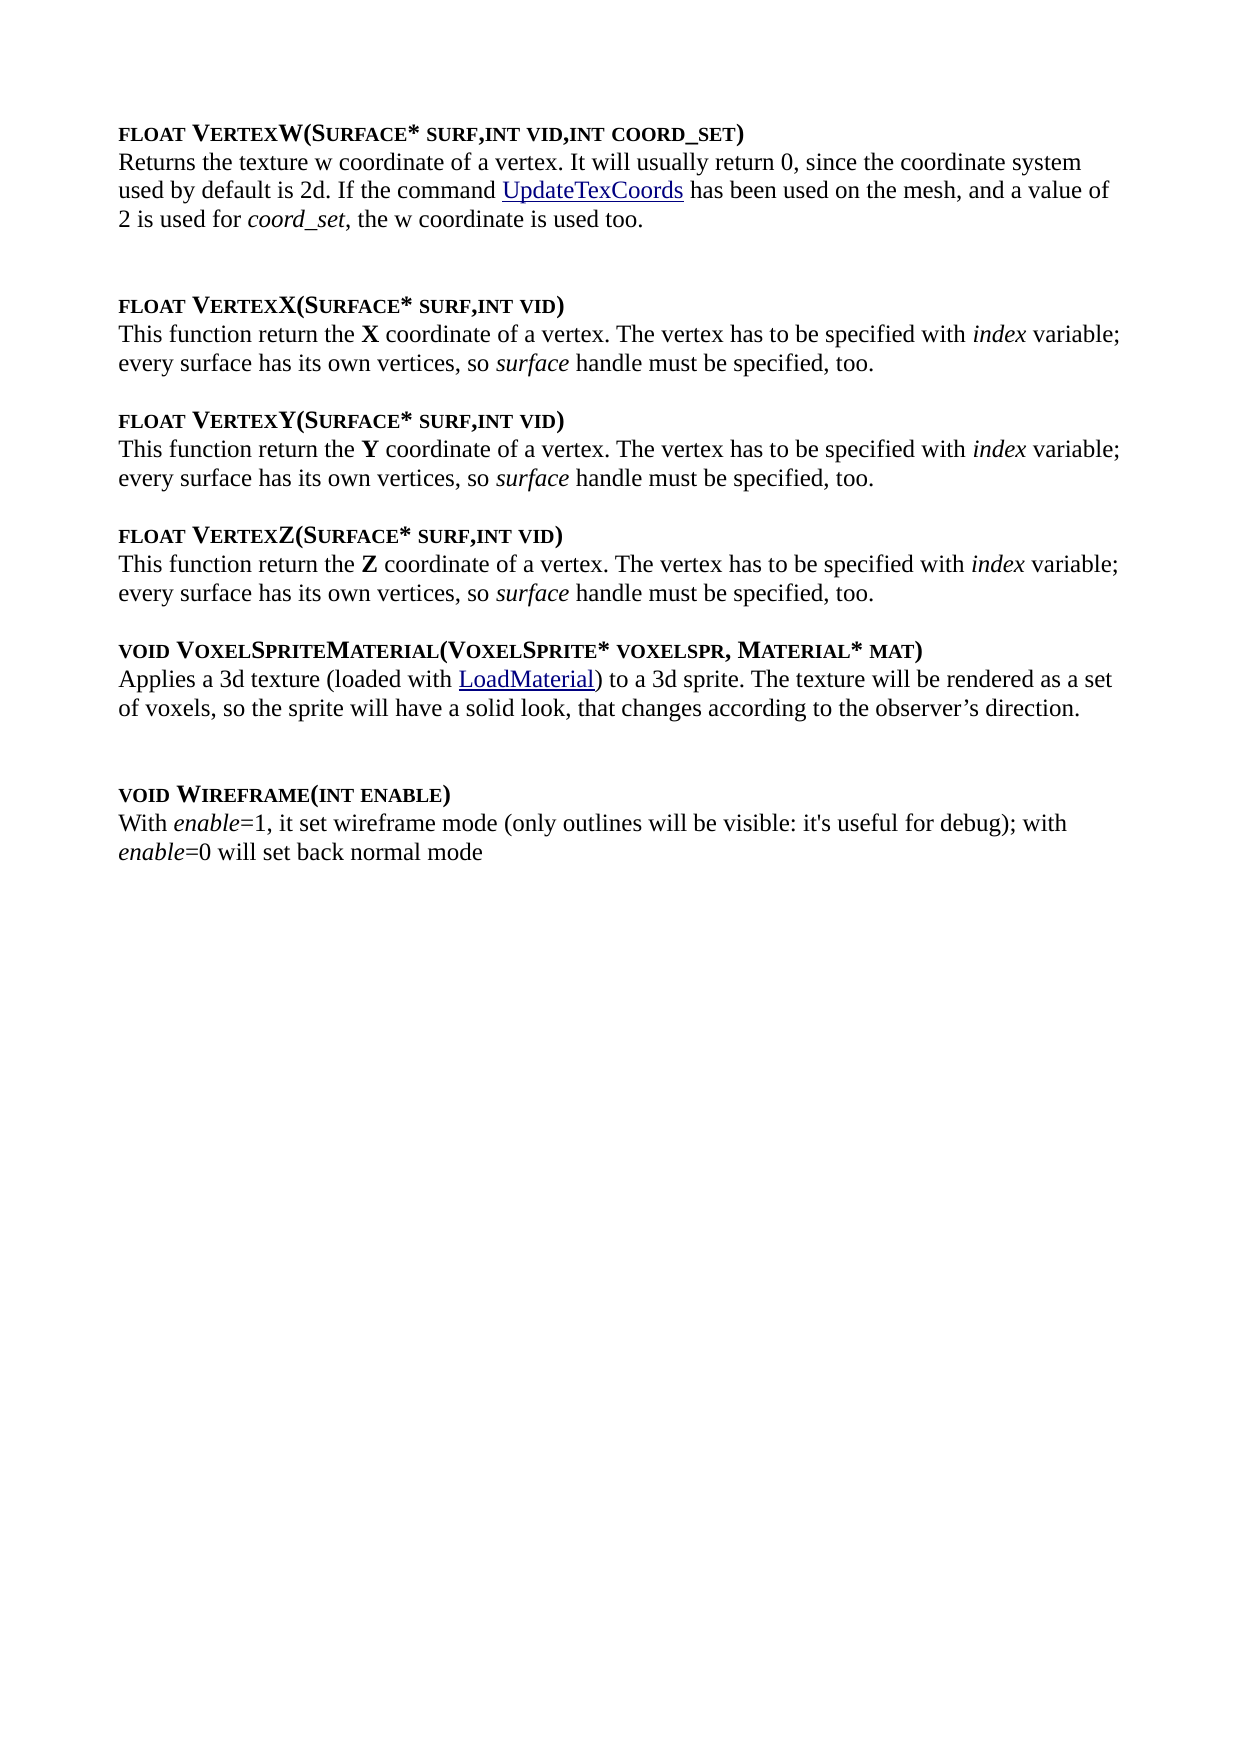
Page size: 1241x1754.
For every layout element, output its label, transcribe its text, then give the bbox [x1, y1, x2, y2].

text void Wireframe(int enable) [118, 779, 1122, 808]
text This function return the Y coordinate of a vertex. The vertex has to be specified with index variable; every surface has its own vertices, so surface handle must be specified, too. [118, 434, 1122, 492]
text void VoxelSpriteMaterial(VoxelSprite* voxelspr, Material* mat) [118, 636, 1122, 664]
text This function return the Z coordinate of a vertex. The vertex has to be specified with index variable; every surface has its own vertices, so surface handle must be specified, too. [118, 549, 1122, 607]
text float VertexX(Surface* surf,int vid) [118, 291, 1122, 319]
text Applies a 3d texture (loaded with LoadMaterial) to a 3d sprite. The texture will be rendered as a set of voxels, so the sprite will have a solid look, that changes according to the observer’s direction. [118, 664, 1122, 722]
text This function return the X coordinate of a vertex. The vertex has to be specified with index variable; every surface has its own vertices, so surface handle must be specified, too. [118, 319, 1122, 377]
text With enable=1, it set wireframe mode (only outlines will be visible: it's useful for debug); with enable=0 will set back normal mode [118, 808, 1122, 866]
text float VertexZ(Surface* surf,int vid) [118, 521, 1122, 549]
text float VertexY(Surface* surf,int vid) [118, 406, 1122, 434]
text Returns the texture w coordinate of a vertex. It will usually return 0, since the coordinate system used by default is 2d. If the command UpdateTexCoords has been used on the mesh, and a value of 2 is used for coord_set, the w coordinate is used too. [118, 147, 1122, 262]
text float VertexW(Surface* surf,int vid,int coord_set) [118, 118, 1122, 147]
